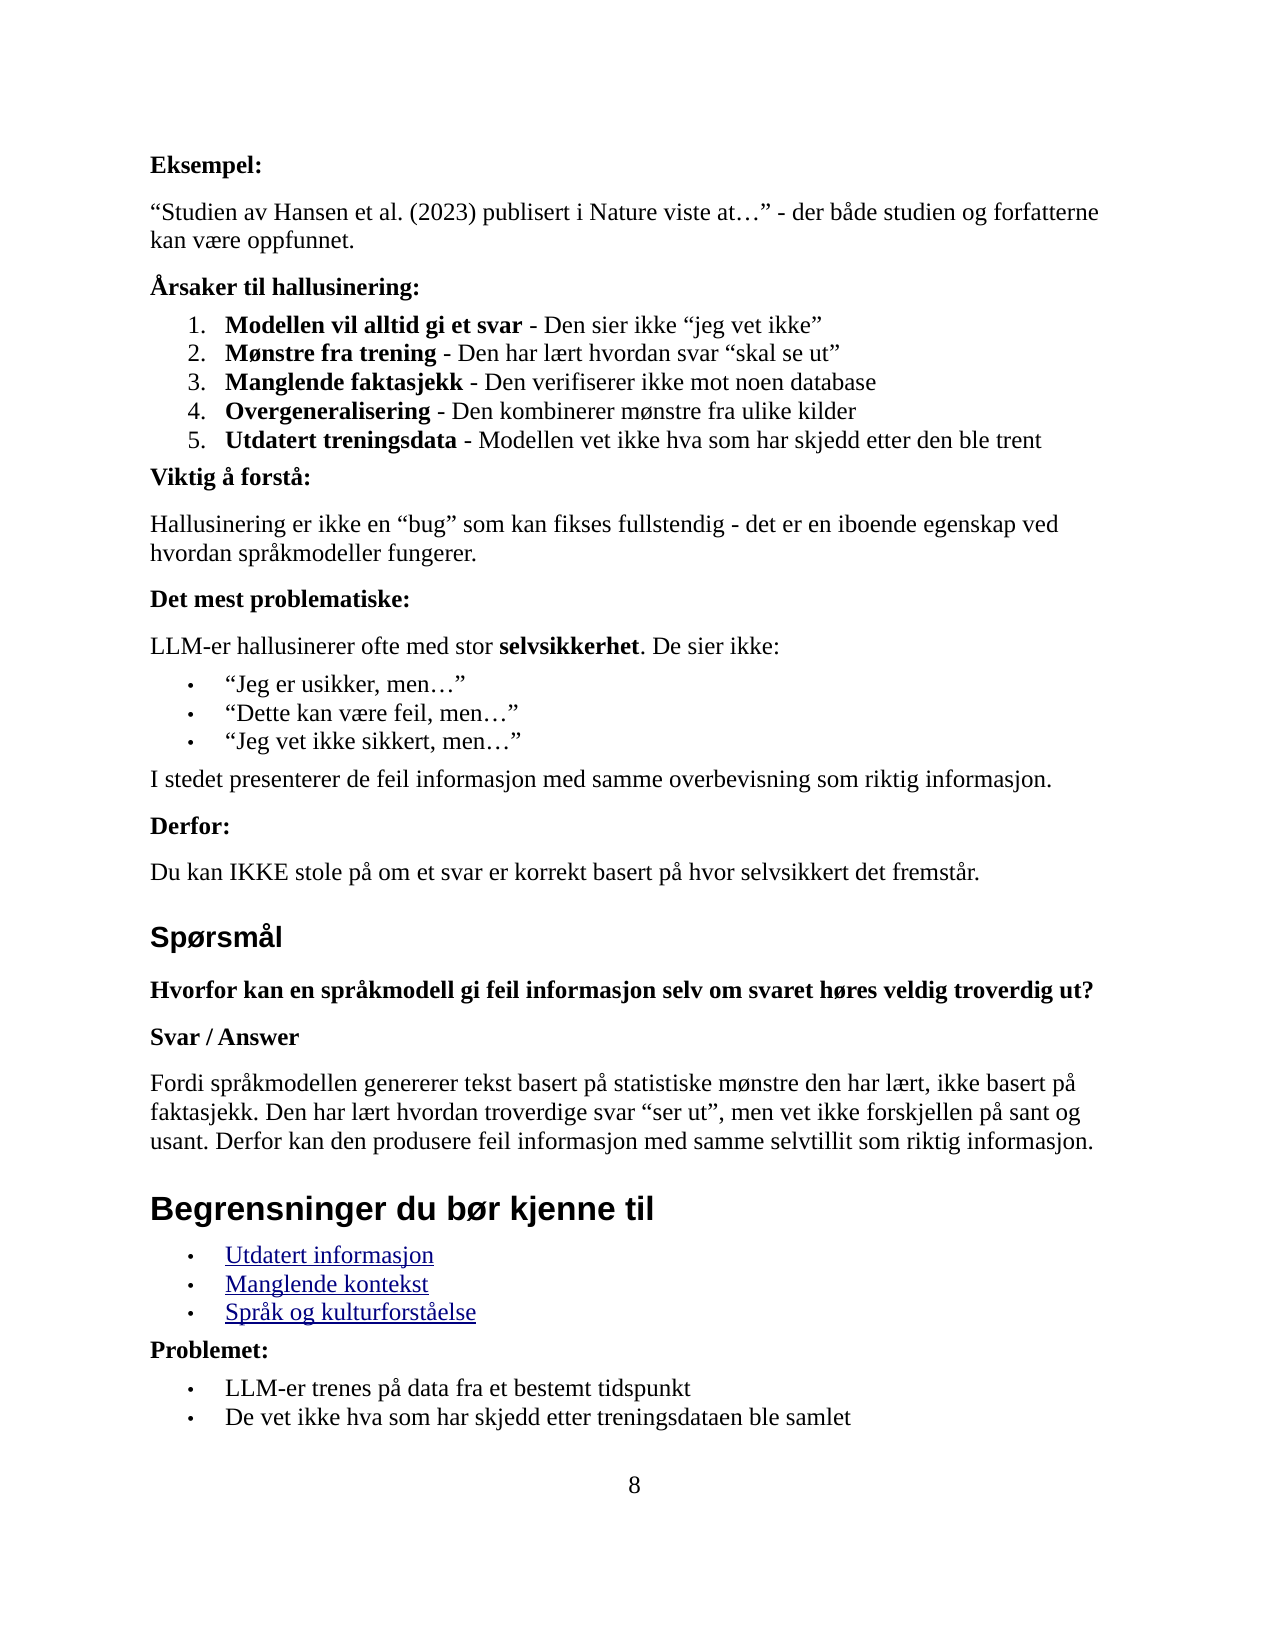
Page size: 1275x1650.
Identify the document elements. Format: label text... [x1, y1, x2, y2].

subtitle Begrensninger du bør kjenne til [150, 1189, 1125, 1227]
text Svar / Answer [150, 1022, 1125, 1051]
list Språk og kulturforståelse [187, 1297, 1125, 1326]
list Utdatert informasjon [187, 1240, 1125, 1269]
list Mønstre fra trening - Den har lært hvordan svar “skal se ut” [187, 338, 1125, 367]
text I stedet presenterer de feil informasjon med samme overbevisning som riktig informasjon. [150, 764, 1125, 793]
text Viktig å forstå: [150, 462, 1125, 491]
text Derfor: [150, 811, 1125, 839]
list Manglende faktasjekk - Den verifiserer ikke mot noen database [187, 367, 1125, 396]
text Årsaker til hallusinering: [150, 272, 1125, 301]
list Utdatert treningsdata - Modellen vet ikke hva som har skjedd etter den ble trent [187, 425, 1125, 453]
list “Jeg vet ikke sikkert, men…” [187, 726, 1125, 755]
text Eksempel: [150, 150, 1125, 179]
text Fordi språkmodellen genererer tekst basert på statistiske mønstre den har lært, ikke basert på faktasjekk. Den har lært hvordan troverdige svar “ser ut”, men vet ikke forskjellen på sant og usant. Derfor kan den produsere feil informasjon med samme selvtillit som riktig informasjon. [150, 1068, 1125, 1155]
list Overgeneralisering - Den kombinerer mønstre fra ulike kilder [187, 396, 1125, 425]
list Manglende kontekst [187, 1269, 1125, 1297]
text Problemet: [150, 1335, 1125, 1364]
text Du kan IKKE stole på om et svar er korrekt basert på hvor selvsikkert det fremstår. [150, 857, 1125, 886]
list “Dette kan være feil, men…” [187, 698, 1125, 726]
text “Studien av Hansen et al. (2023) publisert i Nature viste at…” - der både studien og forfatterne kan være oppfunnet. [150, 197, 1125, 254]
text Det mest problematiske: [150, 584, 1125, 613]
text Hvorfor kan en språkmodell gi feil informasjon selv om svaret høres veldig troverdig ut? [150, 975, 1125, 1004]
text Hallusinering er ikke en “bug” som kan fikses fullstendig - det er en iboende egenskap ved hvordan språkmodeller fungerer. [150, 509, 1125, 567]
list LLM-er trenes på data fra et bestemt tidspunkt [187, 1373, 1125, 1402]
list Modellen vil alltid gi et svar - Den sier ikke “jeg vet ikke” [187, 310, 1125, 338]
text LLM-er hallusinerer ofte med stor selvsikkerhet. De sier ikke: [150, 631, 1125, 660]
list “Jeg er usikker, men…” [187, 669, 1125, 698]
list De vet ikke hva som har skjedd etter treningsdataen ble samlet [187, 1402, 1125, 1430]
subtitle Spørsmål [150, 920, 1125, 954]
